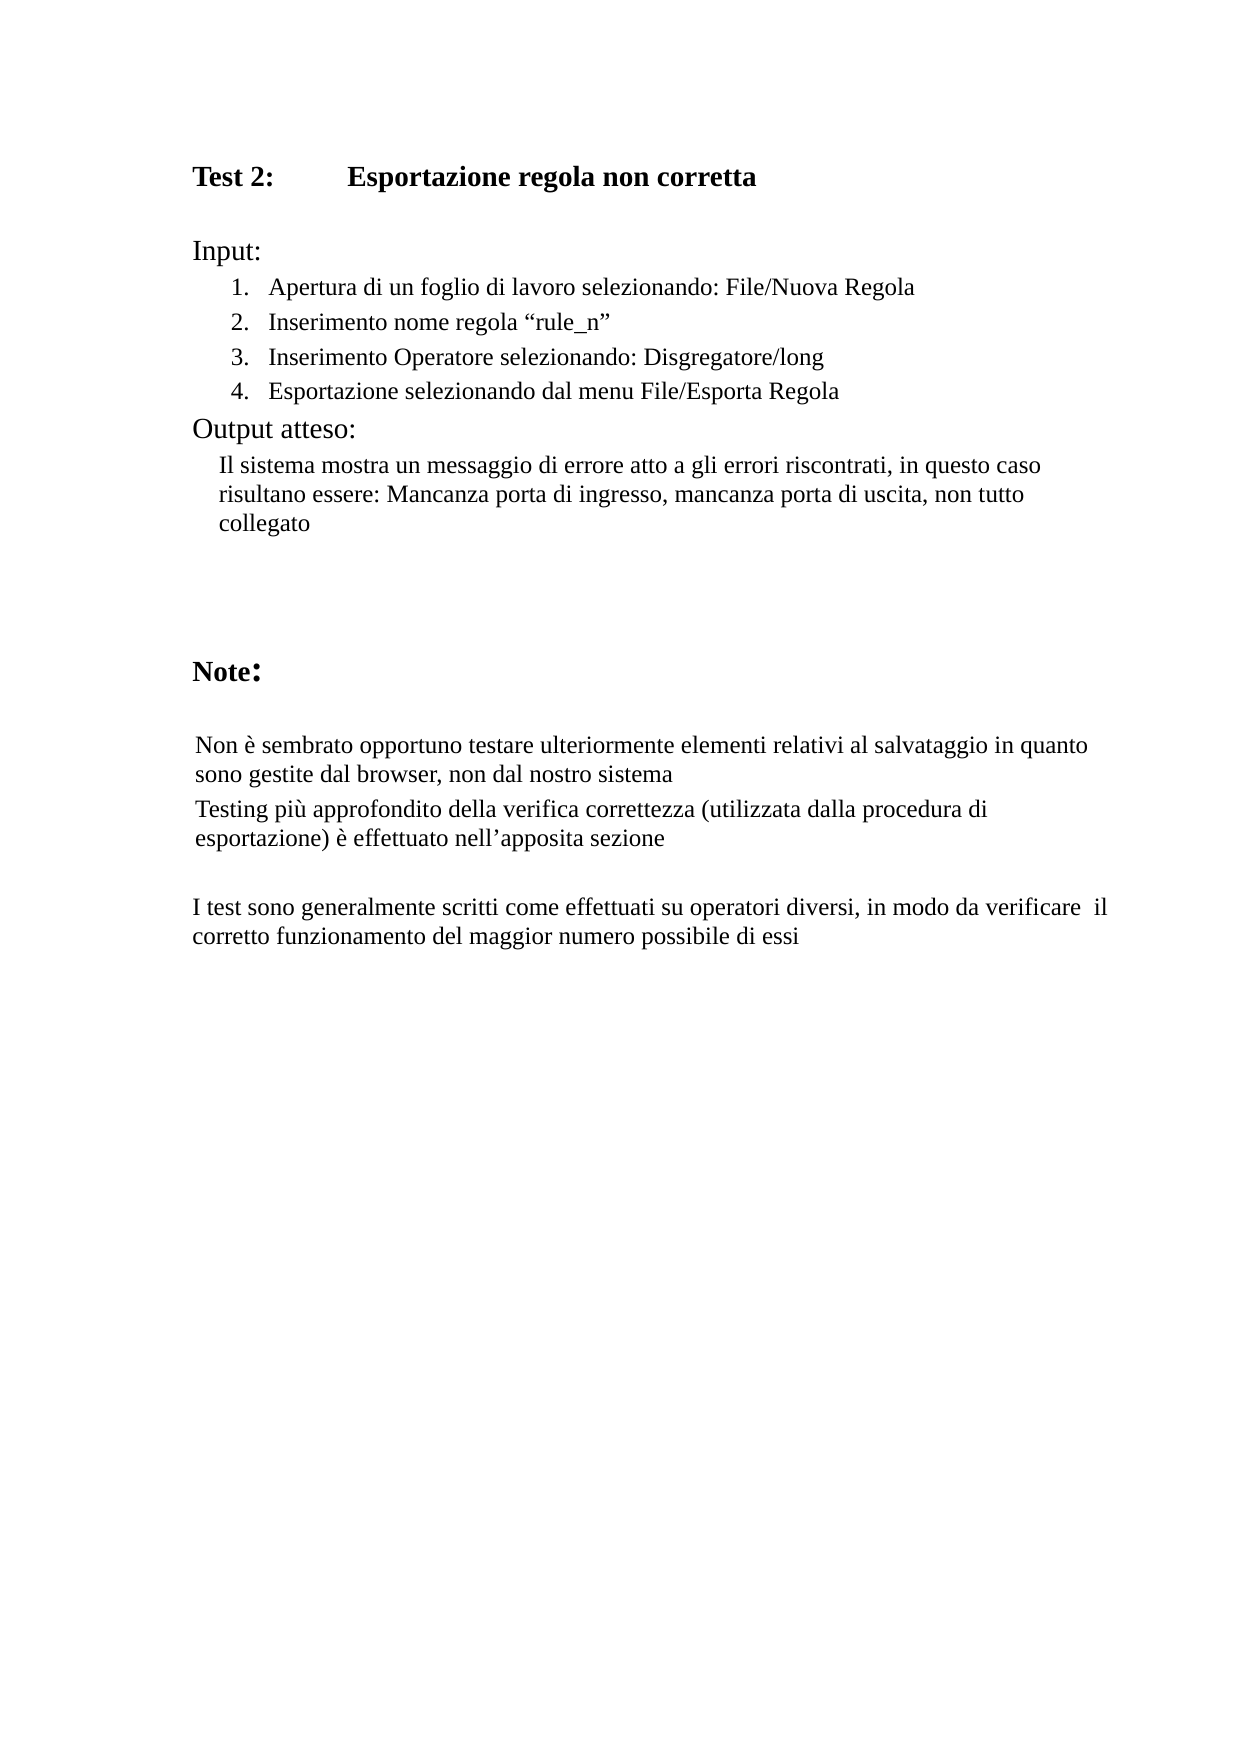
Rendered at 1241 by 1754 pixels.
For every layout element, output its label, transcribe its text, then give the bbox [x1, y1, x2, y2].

text Testing più approfondito della verifica correttezza (utilizzata dalla procedura di esportazione) è effettuato nell’apposita sezione [195, 794, 1122, 852]
text Test 2: Esportazione regola non corretta [118, 159, 1122, 192]
list Apertura di un foglio di lavoro selezionando: File/Nuova Regola [231, 272, 1122, 301]
text I test sono generalmente scritti come effettuati su operatori diversi, in modo da verificare il corretto funzionamento del maggior numero possibile di essi [192, 892, 1122, 950]
text Output atteso: [192, 411, 1122, 445]
text Non è sembrato opportuno testare ulteriormente elementi relativi al salvataggio in quanto sono gestite dal browser, non dal nostro sistema [195, 731, 1122, 788]
text Input: [192, 233, 1122, 266]
text Note: [118, 647, 1122, 690]
list Inserimento nome regola “rule_n” [231, 307, 1122, 336]
list Inserimento Operatore selezionando: Disgregatore/long [231, 342, 1122, 371]
text Il sistema mostra un messaggio di errore atto a gli errori riscontrati, in questo caso risultano essere: Mancanza porta di ingresso, mancanza porta di uscita, non tutto collegato [218, 451, 1122, 537]
list Esportazione selezionando dal menu File/Esporta Regola [231, 376, 1122, 405]
